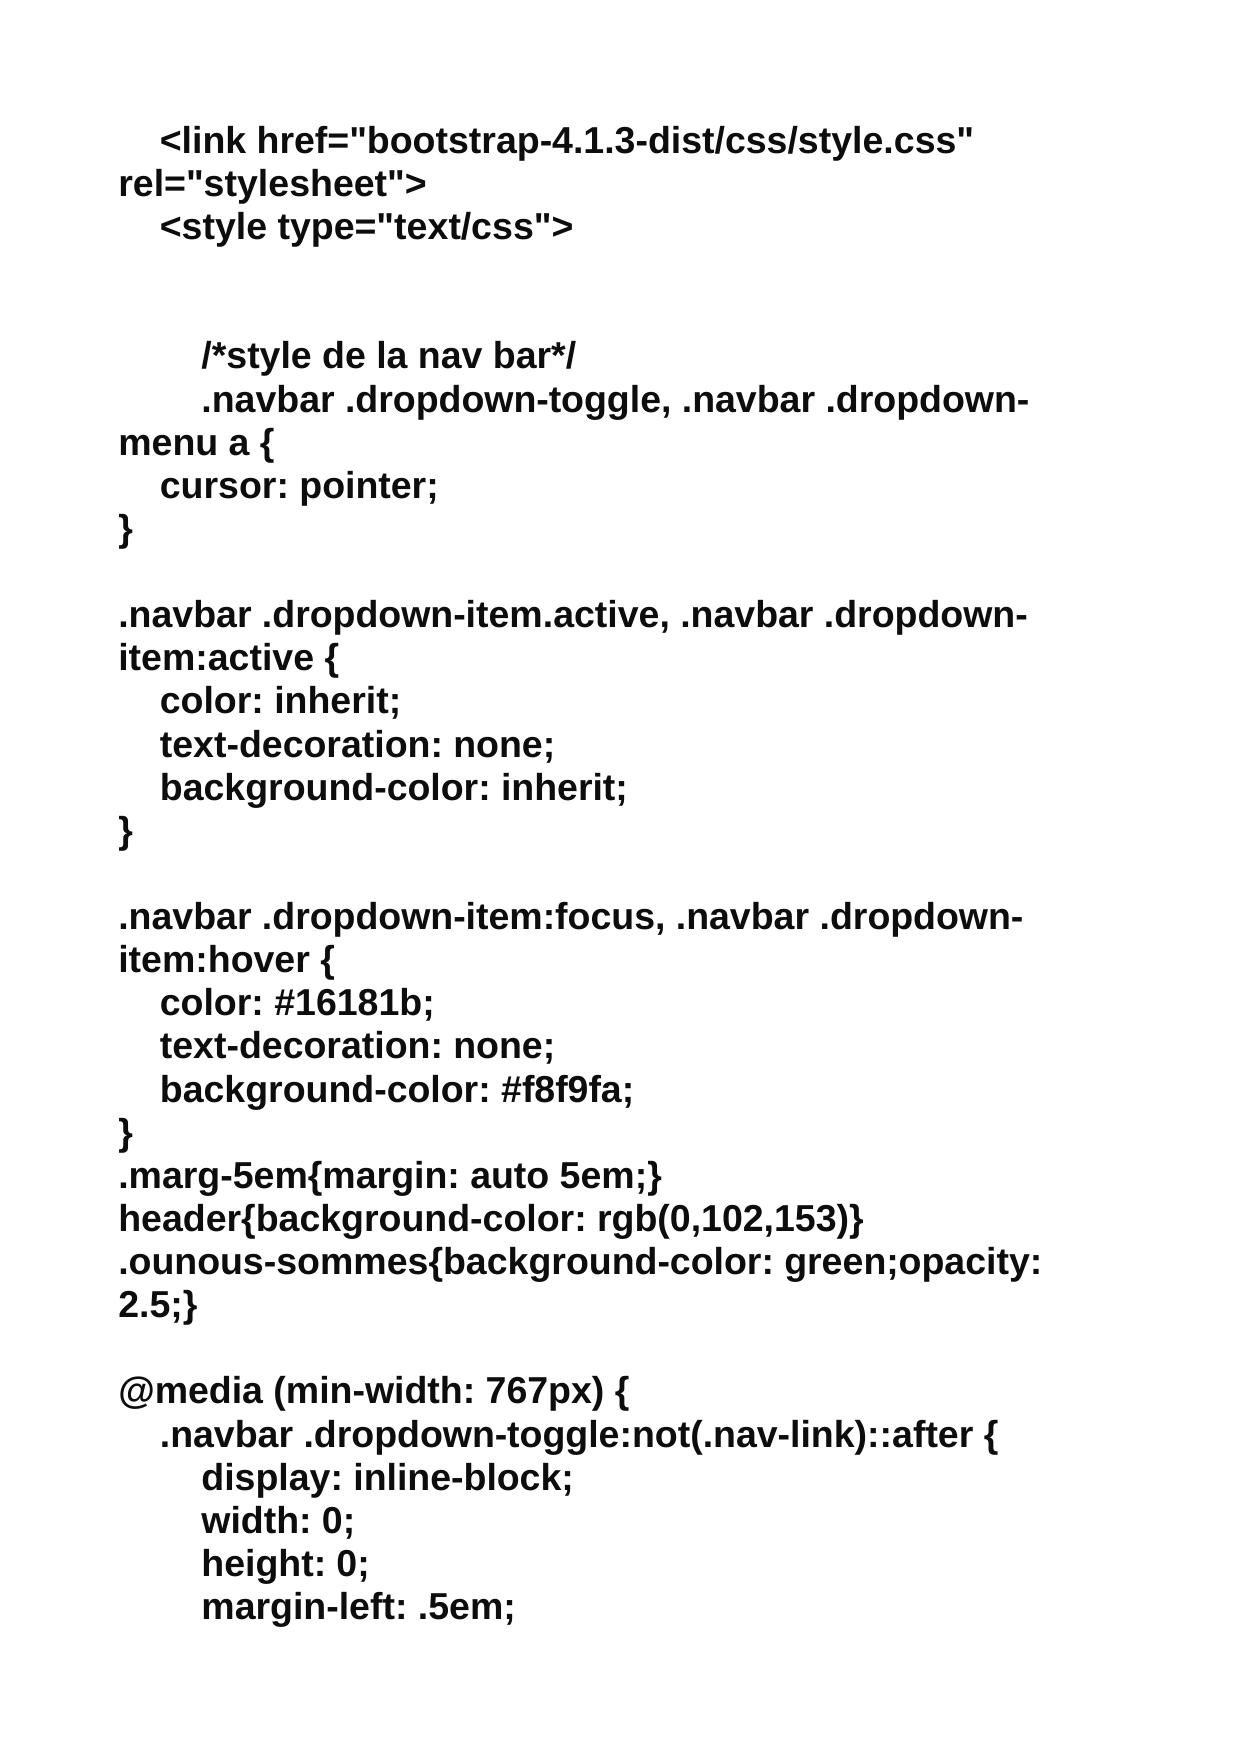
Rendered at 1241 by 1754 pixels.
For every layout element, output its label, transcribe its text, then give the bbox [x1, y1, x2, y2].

text .navbar .dropdown-item:focus, .navbar .dropdown-item:hover { [118, 894, 1122, 981]
text color: inherit; [118, 679, 1122, 722]
text .marg-5em{margin: auto 5em;} [118, 1153, 1122, 1196]
text display: inline-block; [118, 1455, 1122, 1498]
text margin-left: .5em; [118, 1584, 1122, 1627]
text color: #16181b; [118, 981, 1122, 1024]
text } [118, 506, 1122, 549]
text background-color: inherit; [118, 765, 1122, 808]
text header{background-color: rgb(0,102,153)} [118, 1196, 1122, 1239]
text width: 0; [118, 1498, 1122, 1541]
text .navbar .dropdown-item.active, .navbar .dropdown-item:active { [118, 592, 1122, 679]
text } [118, 1110, 1122, 1153]
text .navbar .dropdown-toggle, .navbar .dropdown-menu a { [118, 377, 1122, 463]
text .ounous-sommes{background-color: green;opacity: 2.5;} [118, 1239, 1122, 1326]
text <style type="text/css"> [118, 204, 1122, 247]
text text-decoration: none; [118, 722, 1122, 765]
text text-decoration: none; [118, 1024, 1122, 1067]
text /*style de la nav bar*/ [118, 334, 1122, 377]
text <link href="bootstrap-4.1.3-dist/css/style.css" rel="stylesheet"> [118, 118, 1122, 204]
text } [118, 808, 1122, 851]
text cursor: pointer; [118, 463, 1122, 506]
text .navbar .dropdown-toggle:not(.nav-link)::after { [118, 1412, 1122, 1455]
text background-color: #f8f9fa; [118, 1067, 1122, 1110]
text @media (min-width: 767px) { [118, 1369, 1122, 1412]
text height: 0; [118, 1541, 1122, 1584]
